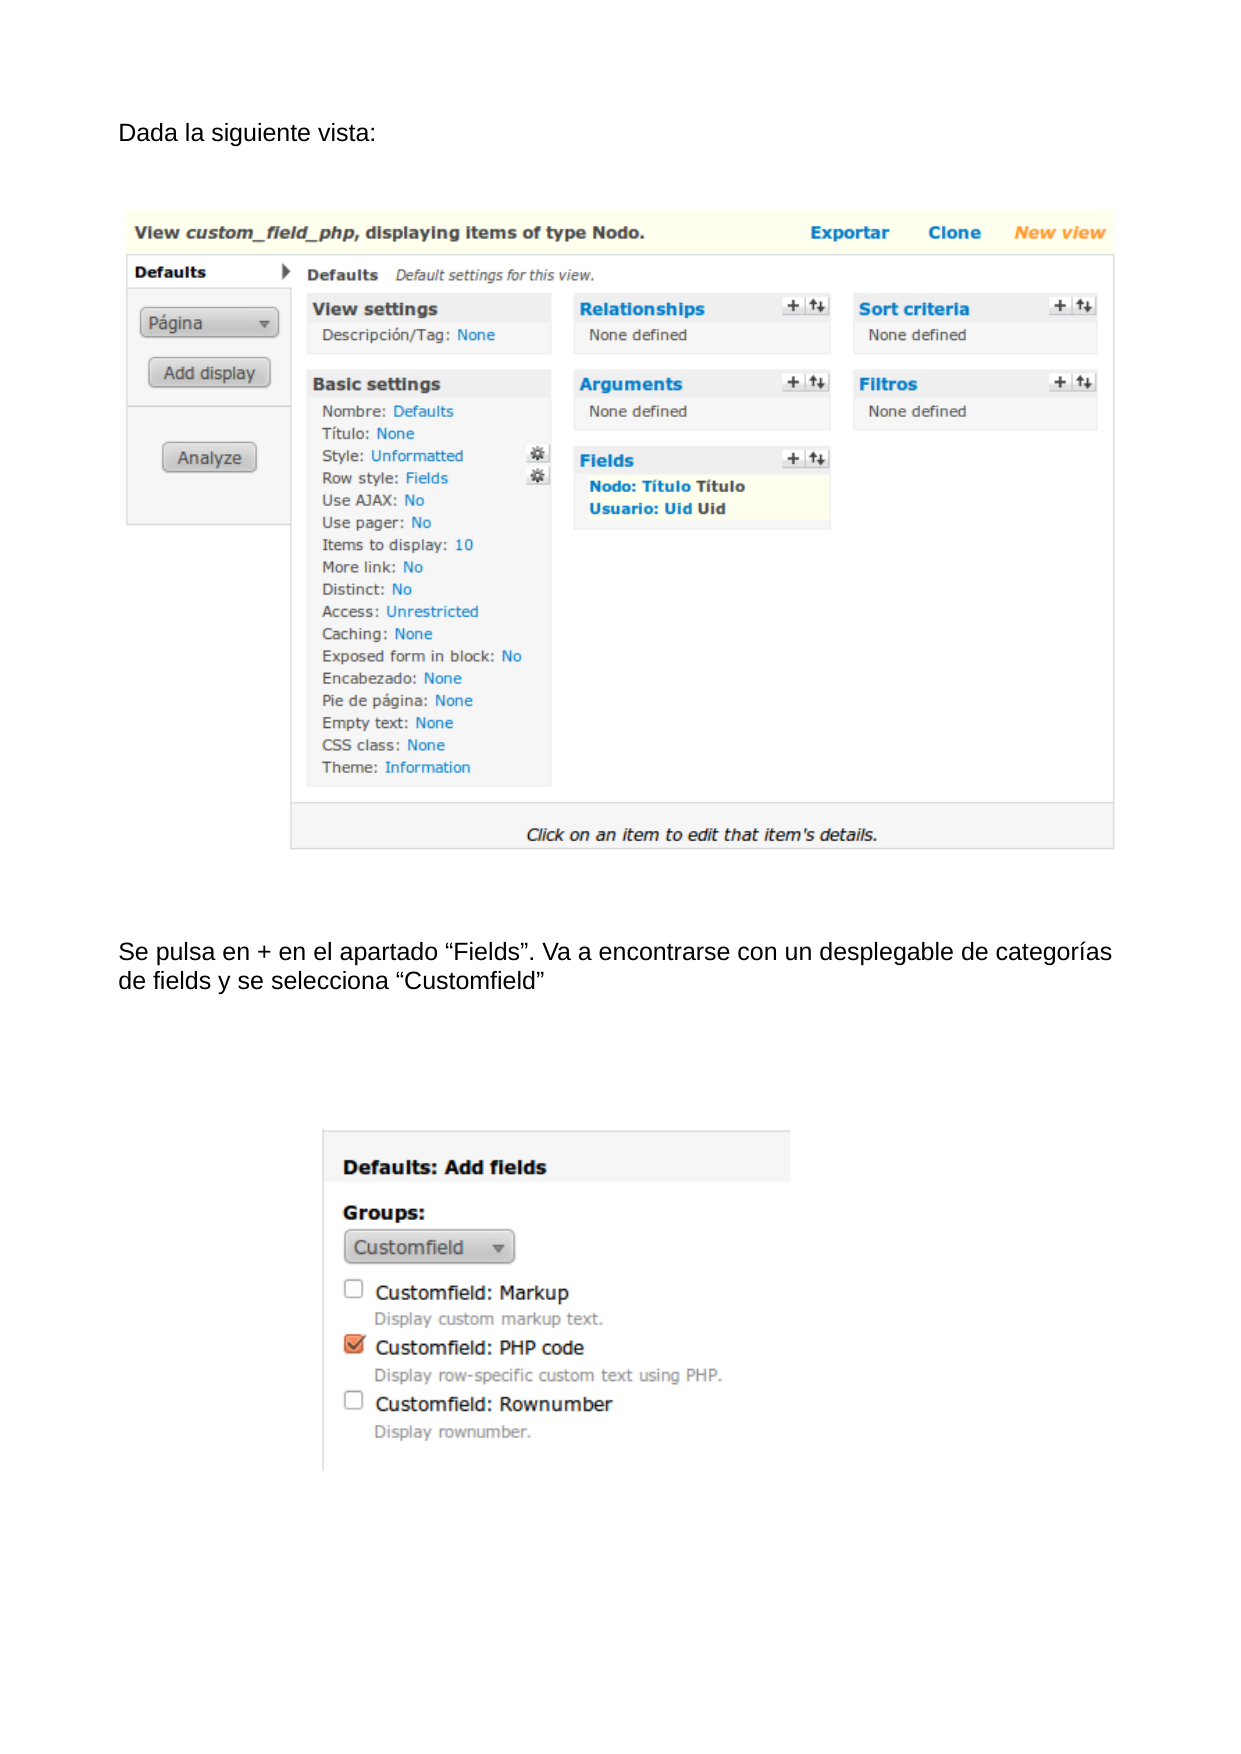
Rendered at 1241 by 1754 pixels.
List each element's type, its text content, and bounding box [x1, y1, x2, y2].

picture [118, 200, 1123, 855]
text Se pulsa en + en el apartado “Fields”. Va a encontrarse con un desplegable de categorías de fields y se selecciona “Customfield” [118, 937, 1122, 994]
picture [321, 1129, 791, 1471]
text Dada la siguiente vista: [118, 118, 1122, 147]
